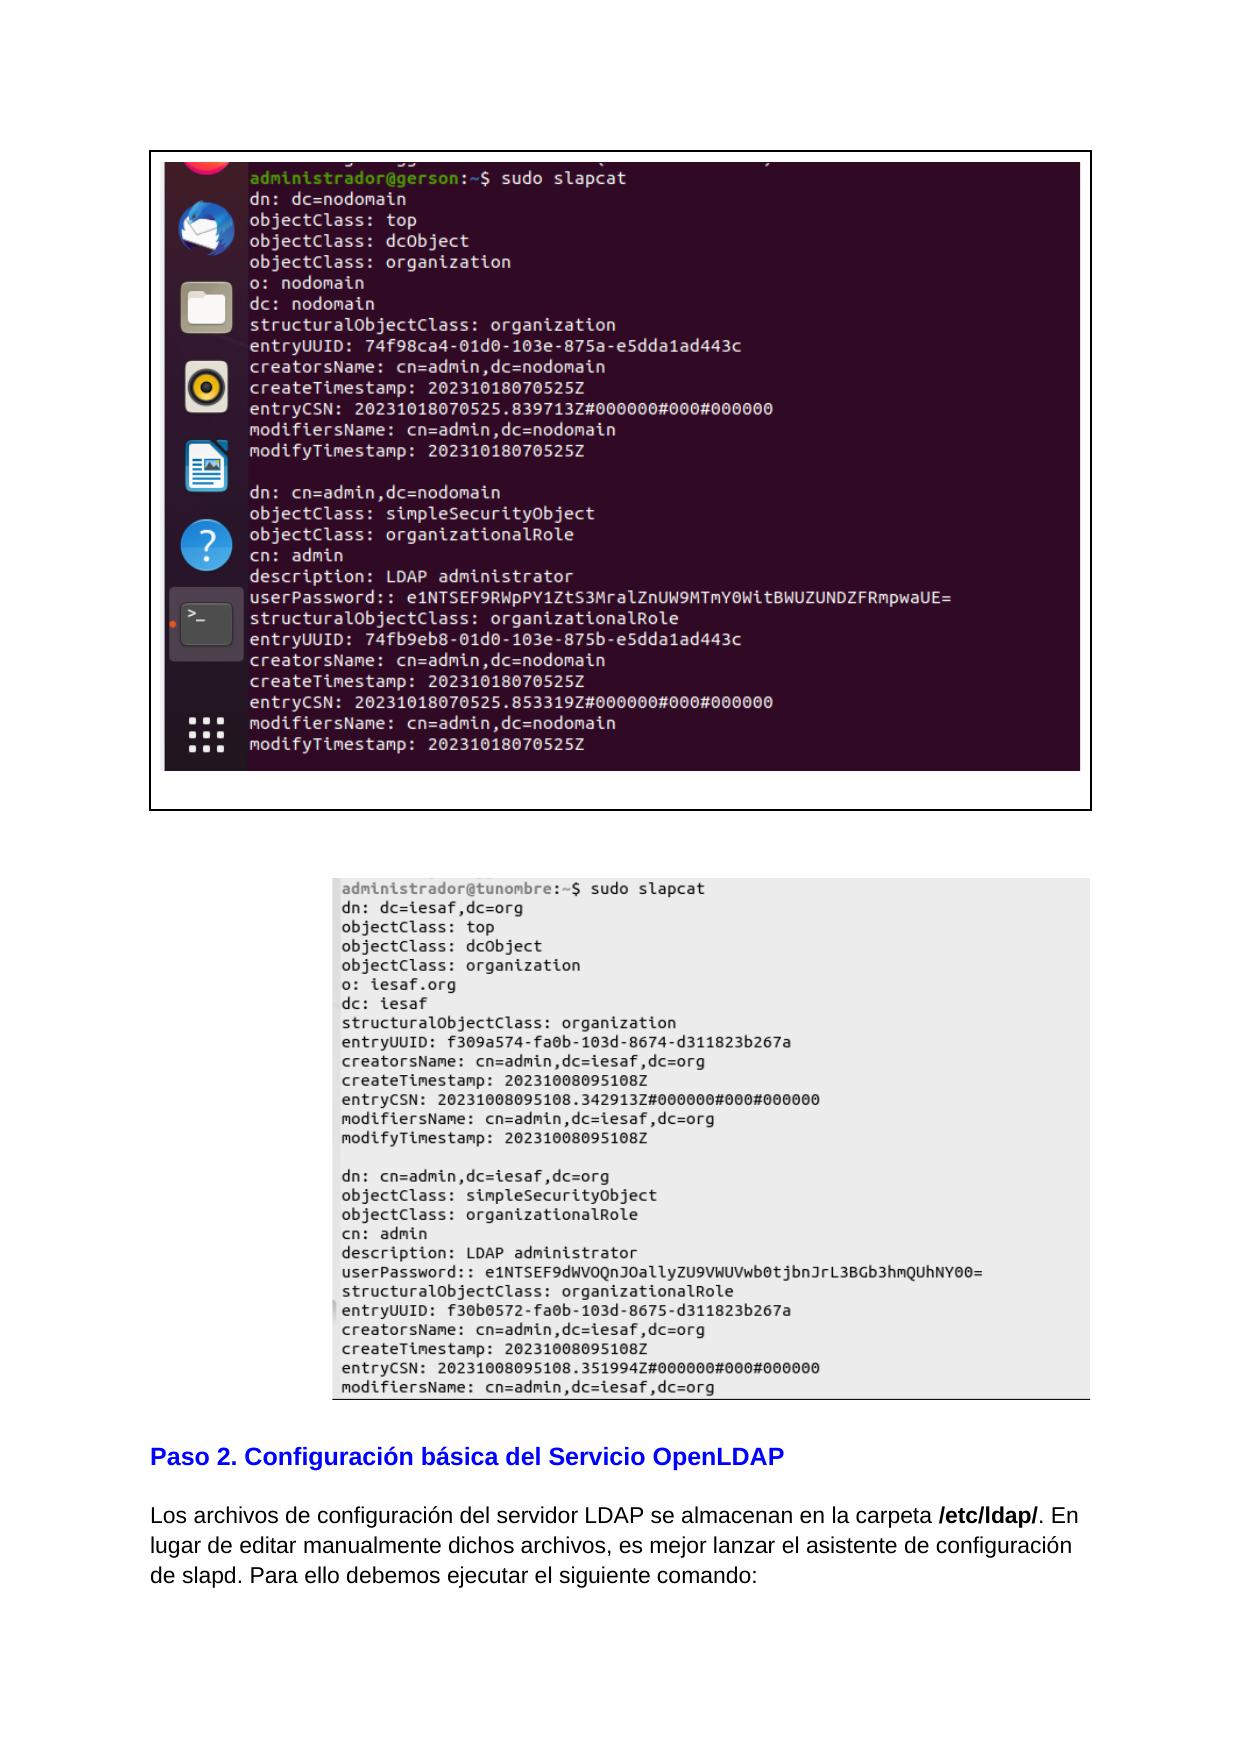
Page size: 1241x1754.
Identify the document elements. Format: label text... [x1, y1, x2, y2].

subtitle Paso 2. Configuración básica del Servicio OpenLDAP [150, 1441, 1090, 1470]
picture [160, 162, 1080, 771]
picture [332, 878, 677, 1400]
text Los archivos de configuración del servidor LDAP se almacenan en la carpeta /etc/ldap/. En lugar de editar manualmente dichos archivos, es mejor lanzar el asistente de configuración de slapd. Para ello debemos ejecutar el siguiente comando: [150, 1502, 1090, 1588]
table_header [151, 152, 1090, 809]
